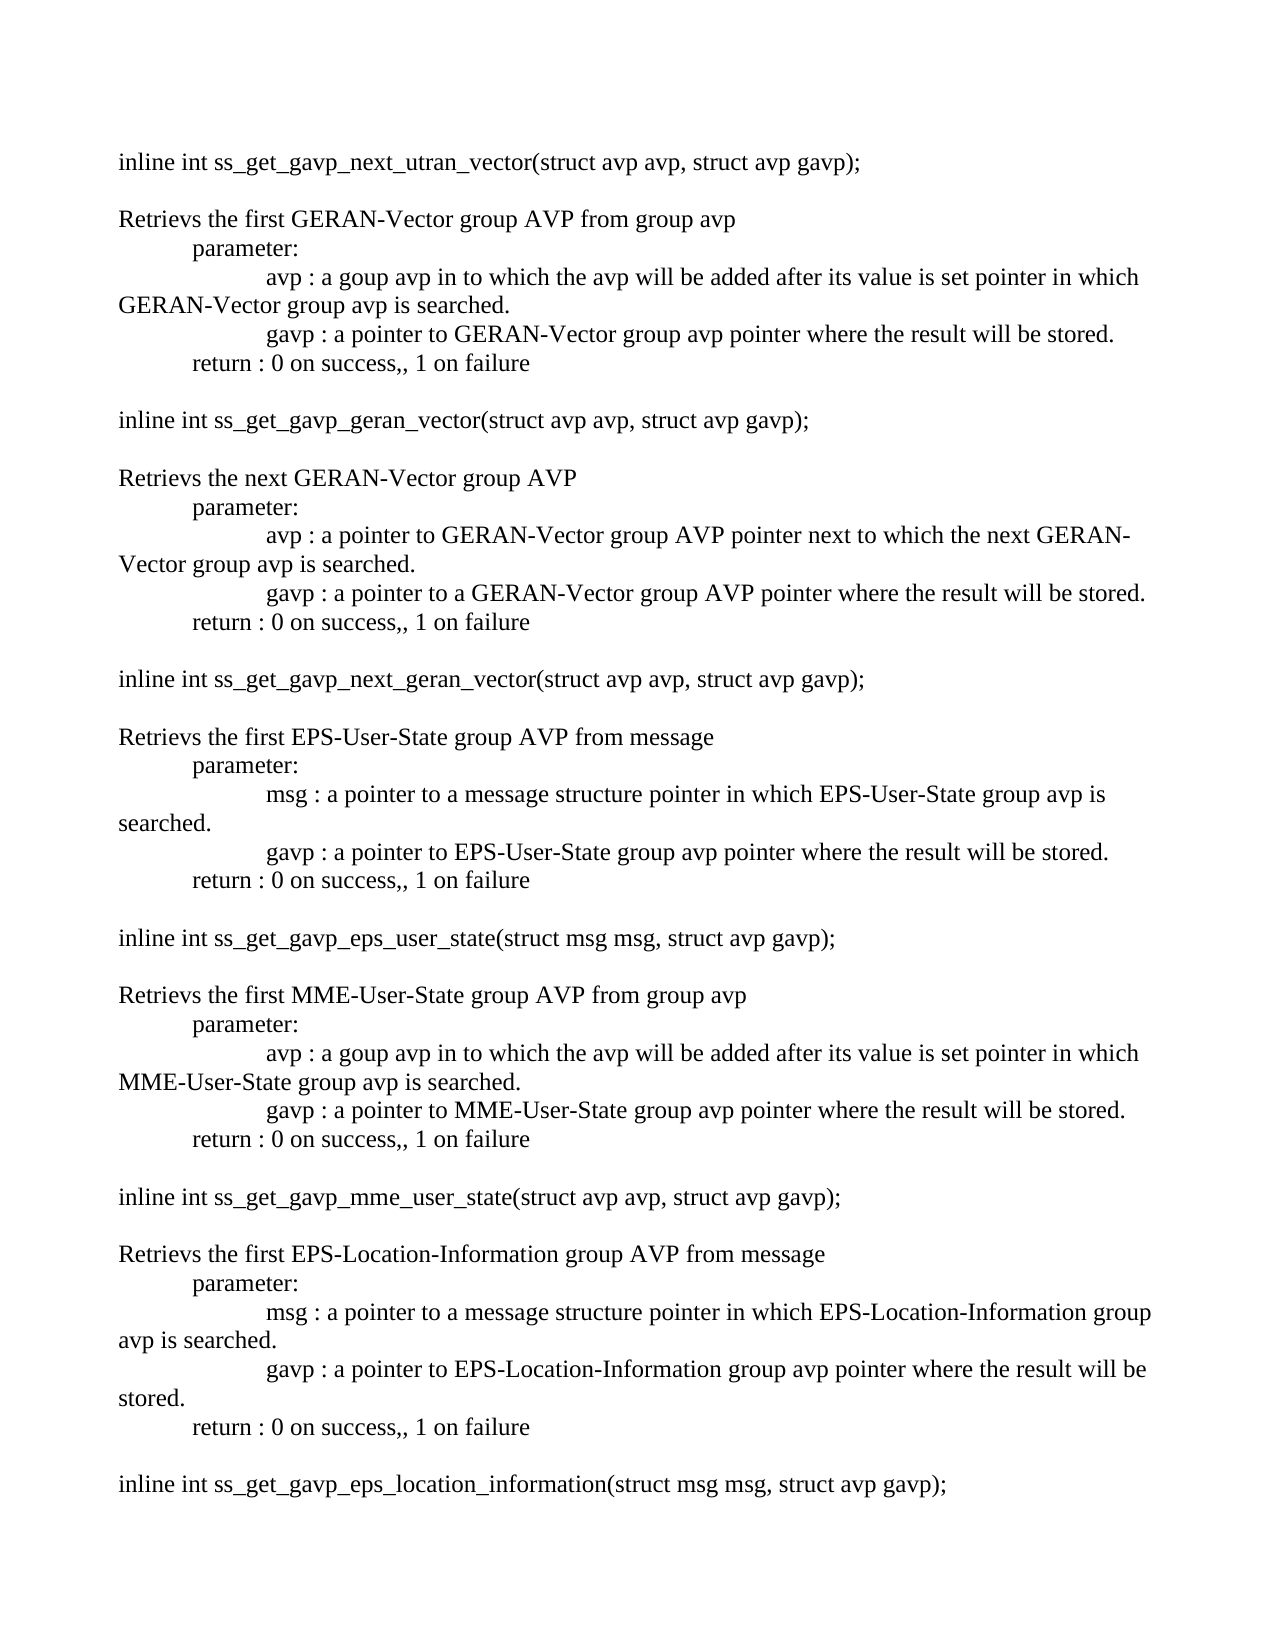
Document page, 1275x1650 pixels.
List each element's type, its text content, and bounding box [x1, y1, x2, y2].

text inline int ss_get_gavp_geran_vector(struct avp avp, struct avp gavp); [118, 406, 1157, 434]
text Retrievs the first MME-User-State group AVP from group avp [118, 981, 1157, 1009]
text gavp : a pointer to EPS-Location-Information group avp pointer where the result will be stored. [118, 1354, 1157, 1412]
text return : 0 on success,, 1 on failure [118, 866, 1157, 894]
text gavp : a pointer to MME-User-State group avp pointer where the result will be stored. [118, 1096, 1157, 1124]
text Retrievs the first EPS-User-State group AVP from message [118, 722, 1157, 751]
text Retrievs the first GERAN-Vector group AVP from group avp [118, 204, 1157, 233]
text inline int ss_get_gavp_mme_user_state(struct avp avp, struct avp gavp); [118, 1182, 1157, 1211]
text gavp : a pointer to EPS-User-State group avp pointer where the result will be stored. [118, 837, 1157, 866]
text Retrievs the next GERAN-Vector group AVP [118, 463, 1157, 492]
text msg : a pointer to a message structure pointer in which EPS-Location-Information group avp is searched. [118, 1297, 1157, 1354]
text parameter: [118, 1009, 1157, 1038]
text parameter: [118, 233, 1157, 262]
text Retrievs the first EPS-Location-Information group AVP from message [118, 1239, 1157, 1268]
text avp : a pointer to GERAN-Vector group AVP pointer next to which the next GERAN-Vector group avp is searched. [118, 521, 1157, 578]
text inline int ss_get_gavp_next_utran_vector(struct avp avp, struct avp gavp); [118, 147, 1157, 176]
text return : 0 on success,, 1 on failure [118, 607, 1157, 636]
text parameter: [118, 492, 1157, 521]
text inline int ss_get_gavp_eps_user_state(struct msg msg, struct avp gavp); [118, 923, 1157, 952]
text return : 0 on success,, 1 on failure [118, 1124, 1157, 1153]
text inline int ss_get_gavp_next_geran_vector(struct avp avp, struct avp gavp); [118, 664, 1157, 693]
text inline int ss_get_gavp_eps_location_information(struct msg msg, struct avp gavp); [118, 1469, 1157, 1498]
text avp : a goup avp in to which the avp will be added after its value is set pointer in which MME-User-State group avp is searched. [118, 1038, 1157, 1096]
text parameter: [118, 1268, 1157, 1297]
text return : 0 on success,, 1 on failure [118, 1412, 1157, 1441]
text return : 0 on success,, 1 on failure [118, 348, 1157, 377]
text avp : a goup avp in to which the avp will be added after its value is set pointer in which GERAN-Vector group avp is searched. [118, 262, 1157, 319]
text msg : a pointer to a message structure pointer in which EPS-User-State group avp is searched. [118, 779, 1157, 837]
text parameter: [118, 751, 1157, 779]
text gavp : a pointer to a GERAN-Vector group AVP pointer where the result will be stored. [118, 578, 1157, 607]
text gavp : a pointer to GERAN-Vector group avp pointer where the result will be stored. [118, 319, 1157, 348]
